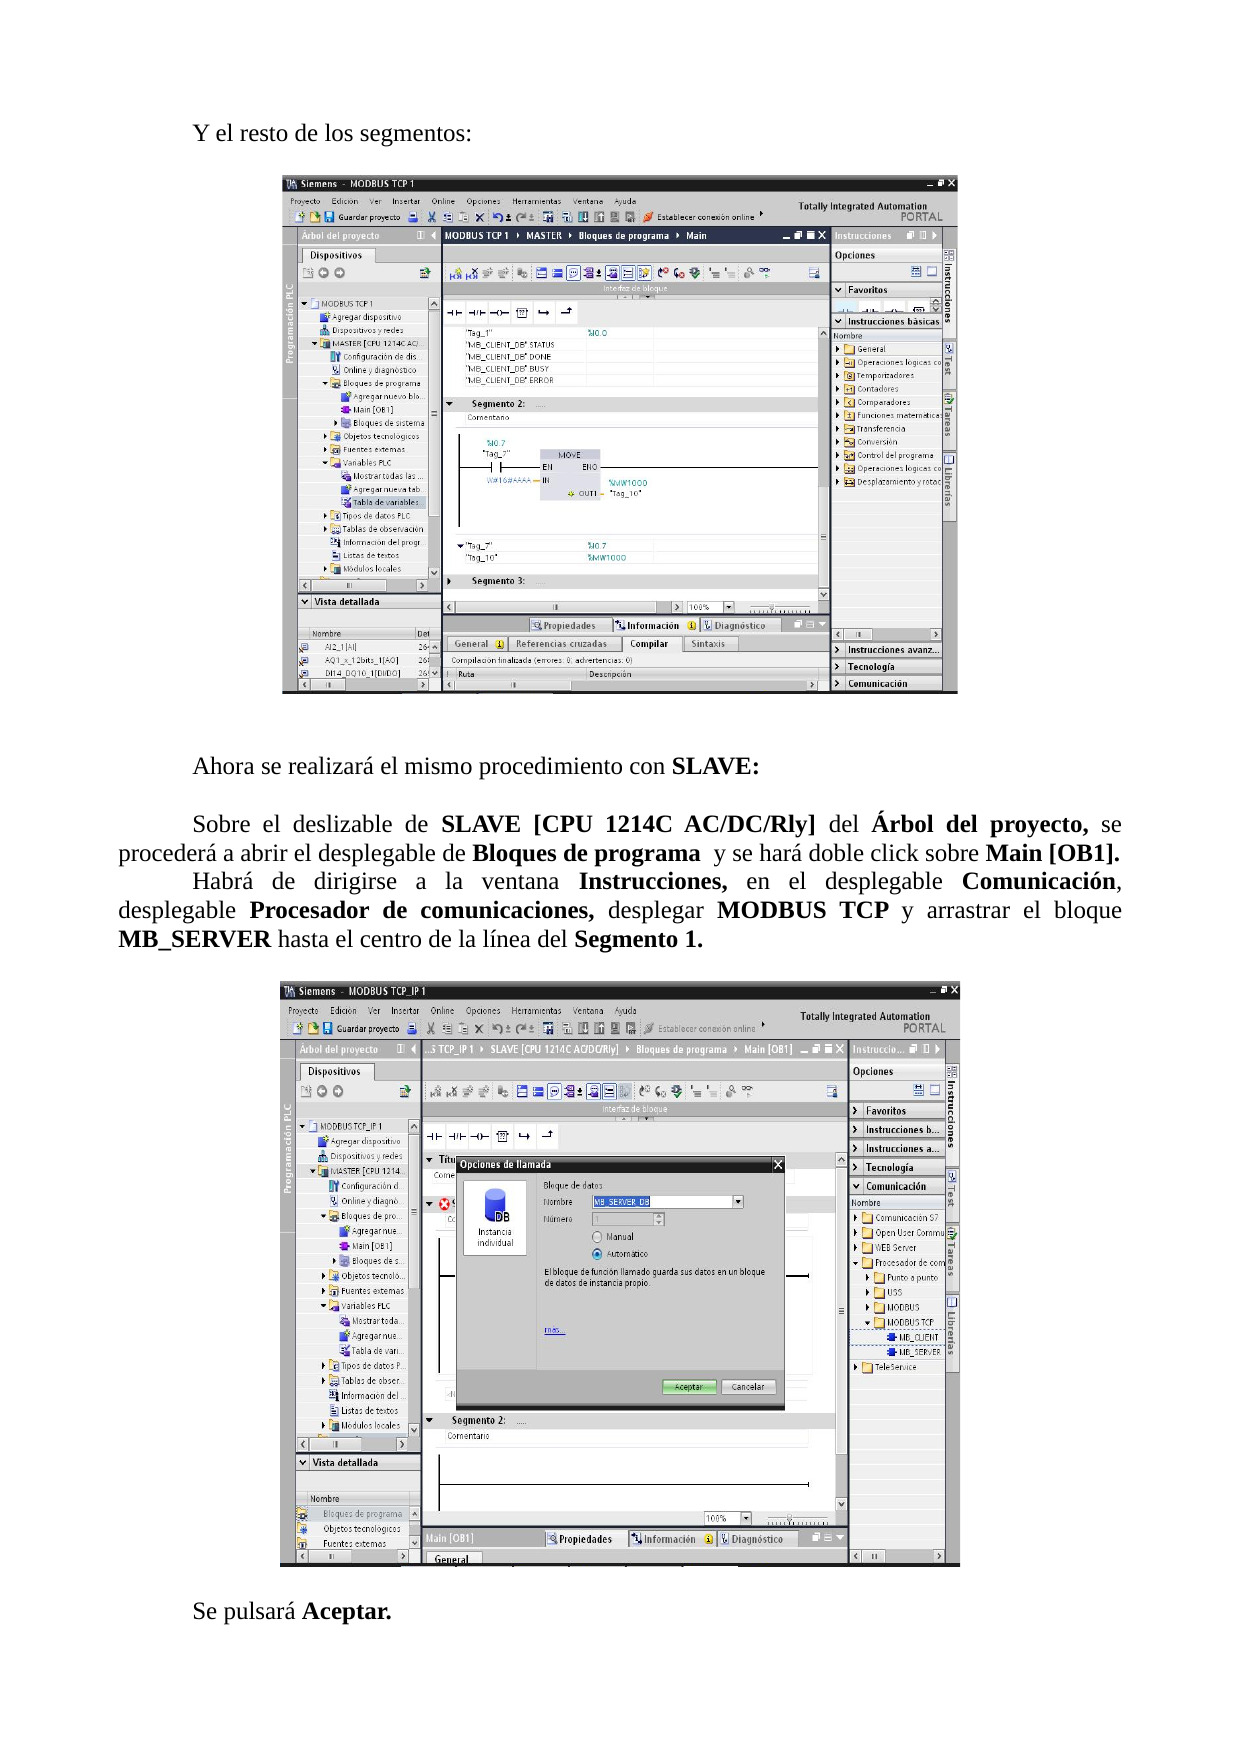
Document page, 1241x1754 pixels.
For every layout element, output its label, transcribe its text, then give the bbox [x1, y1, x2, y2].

text Habrá de dirigirse a la ventana Instrucciones, en el desplegable Comunicación, desplegable Procesador de comunicaciones, desplegar MODBUS TCP y arrastrar el bloque MB_SERVER hasta el centro de la línea del Segmento 1. [118, 866, 1122, 953]
text Sobre el deslizable de SLAVE [CPU 1214C AC/DC/Rly] del Árbol del proyecto, se procederá a abrir el desplegable de Bloques de programa y se hará doble click sobre Main [OB1]. [118, 809, 1122, 866]
text Y el resto de los segmentos: [118, 118, 1122, 147]
text Ahora se realizará el mismo procedimiento con SLAVE: [118, 751, 1122, 780]
text Se pulsará Aceptar. [118, 1596, 1122, 1624]
